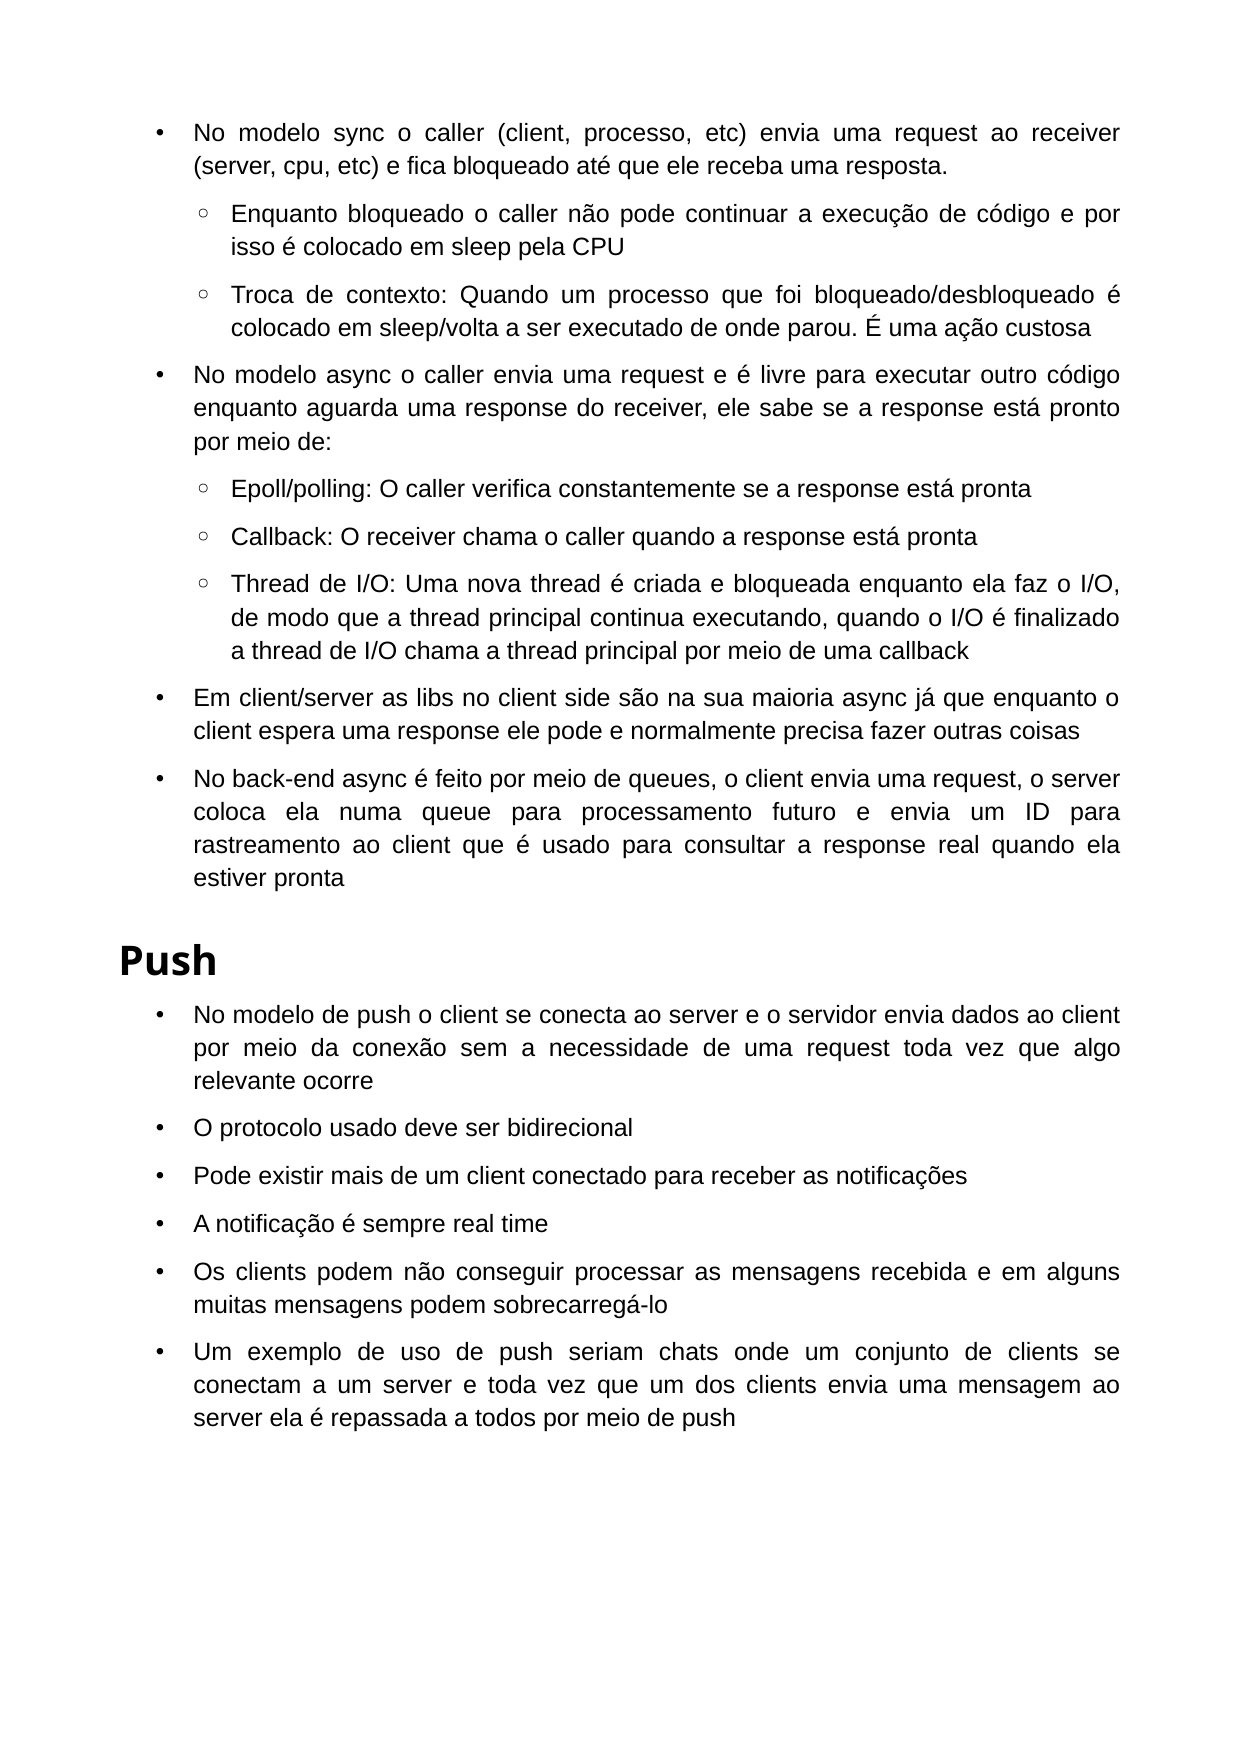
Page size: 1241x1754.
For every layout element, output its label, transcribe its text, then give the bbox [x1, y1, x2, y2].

list Pode existir mais de um client conectado para receber as notificações [156, 1161, 1122, 1190]
list Um exemplo de uso de push seriam chats onde um conjunto de clients se conectam a um server e toda vez que um dos clients envia uma mensagem ao server ela é repassada a todos por meio de push [156, 1337, 1122, 1432]
list A notificação é sempre real time [156, 1209, 1122, 1238]
list No back-end async é feito por meio de queues, o client envia uma request, o server coloca ela numa queue para processamento futuro e envia um ID para rastreamento ao client que é usado para consultar a response real quando ela estiver pronta [156, 764, 1122, 892]
list Troca de contexto: Quando um processo que foi bloqueado/desbloqueado é colocado em sleep/volta a ser executado de onde parou. É uma ação custosa [193, 279, 1122, 341]
list No modelo de push o client se conecta ao server e o servidor envia dados ao client por meio da conexão sem a necessidade de uma request toda vez que algo relevante ocorre [156, 1000, 1122, 1094]
list Thread de I/O: Uma nova thread é criada e bloqueada enquanto ela faz o I/O, de modo que a thread principal continua executando, quando o I/O é finalizado a thread de I/O chama a thread principal por meio de uma callback [193, 569, 1122, 664]
list Enquanto bloqueado o caller não pode continuar a execução de código e por isso é colocado em sleep pela CPU [193, 199, 1122, 261]
list Em client/server as libs no client side são na sua maioria async já que enquanto o client espera uma response ele pode e normalmente precisa fazer outras coisas [156, 683, 1122, 745]
list Callback: O receiver chama o caller quando a response está pronta [193, 522, 1122, 551]
list No modelo sync o caller (client, processo, etc) envia uma request ao receiver (server, cpu, etc) e fica bloqueado até que ele receba uma resposta. [156, 118, 1122, 180]
list No modelo async o caller envia uma request e é livre para executar outro código enquanto aguarda uma response do receiver, ele sabe se a response está pronto por meio de: [156, 360, 1122, 455]
list O protocolo usado deve ser bidirecional [156, 1113, 1122, 1142]
list Epoll/polling: O caller verifica constantemente se a response está pronta [193, 474, 1122, 503]
list Os clients podem não conseguir processar as mensagens recebida e em alguns muitas mensagens podem sobrecarregá-lo [156, 1257, 1122, 1318]
subtitle Push [118, 932, 1122, 987]
